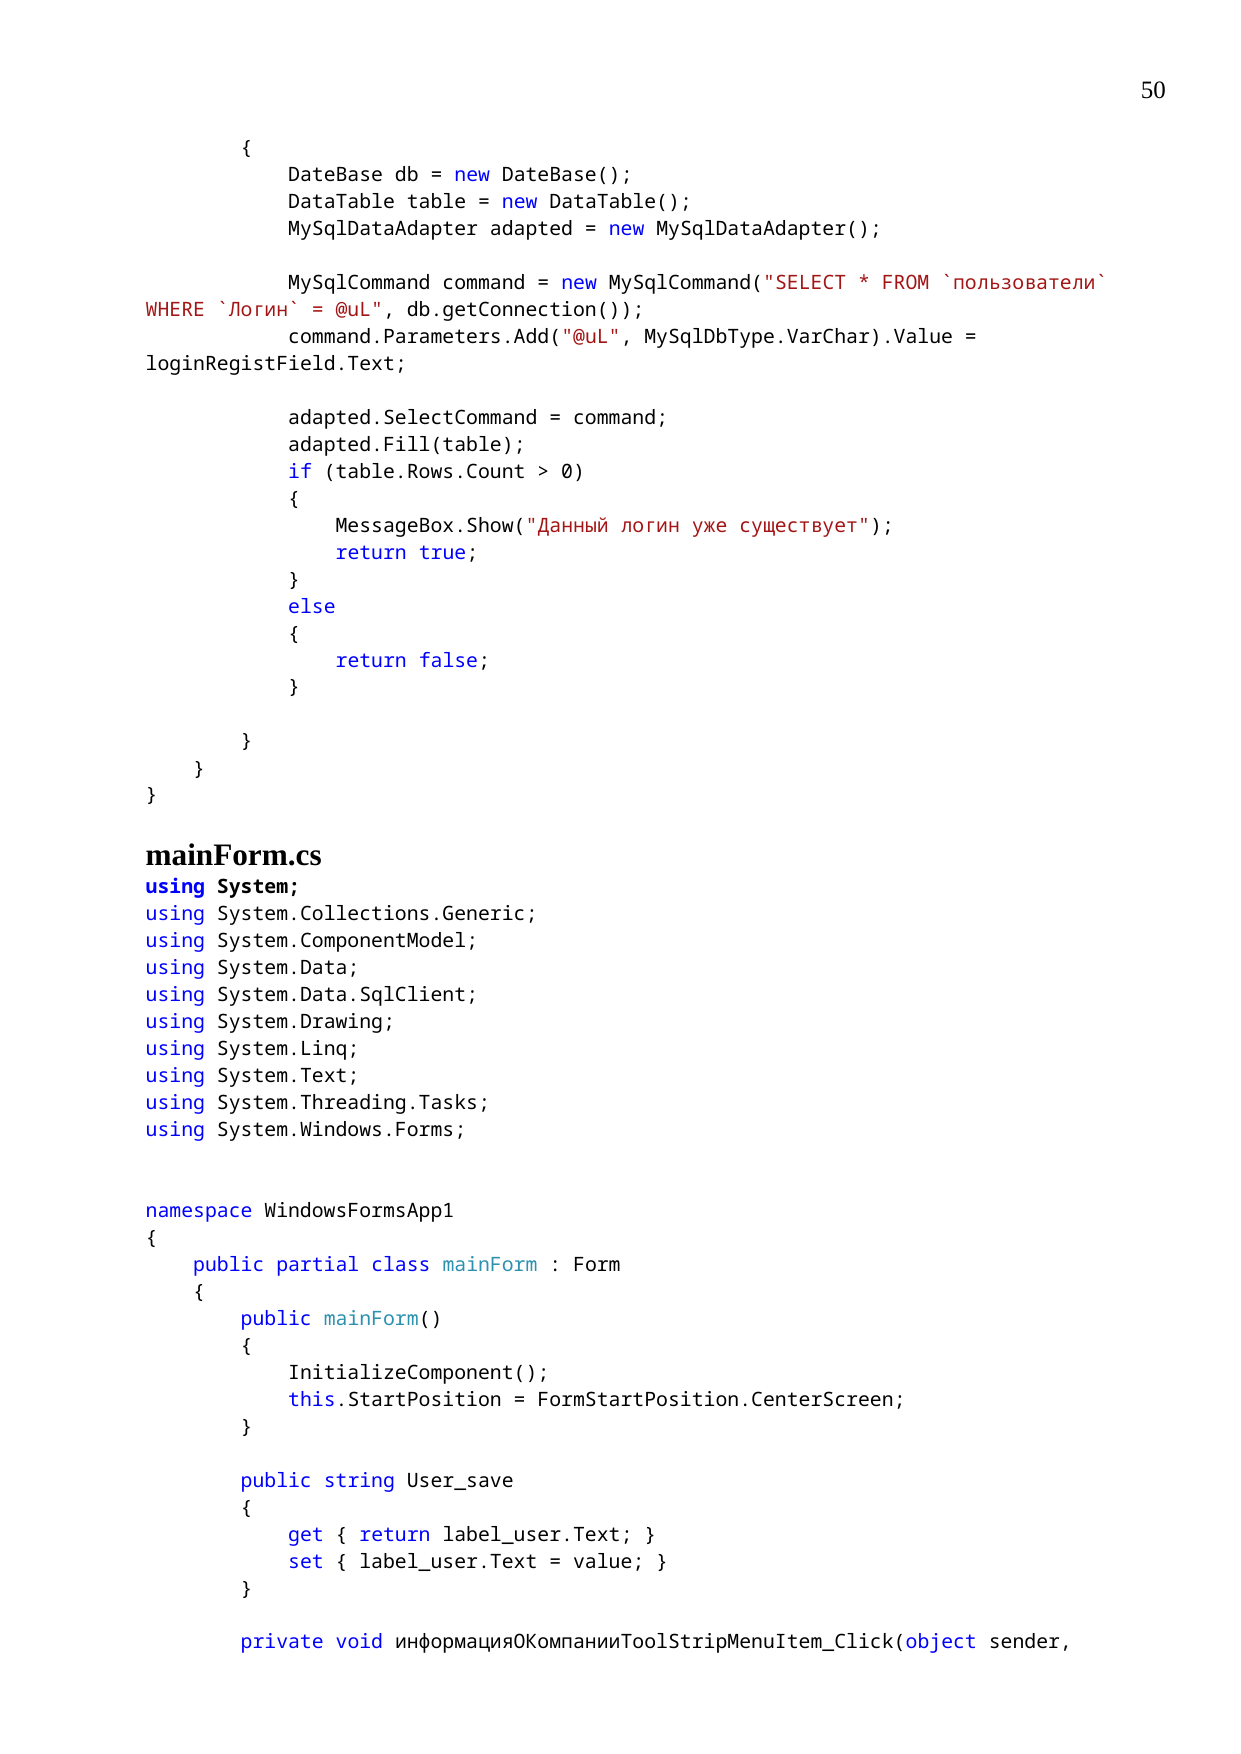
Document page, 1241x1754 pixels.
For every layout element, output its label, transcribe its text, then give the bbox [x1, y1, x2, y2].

text { [145, 1493, 1166, 1520]
text return false; [145, 646, 1166, 673]
text { [145, 1277, 1166, 1304]
text { [145, 619, 1166, 646]
text } [145, 727, 1166, 754]
text this.StartPosition = FormStartPosition.CenterScreen; [145, 1385, 1166, 1412]
text return true; [145, 538, 1166, 565]
text set { label_user.Text = value; } [145, 1547, 1166, 1574]
text private void информацияОКомпанииToolStripMenuItem_Click(object sender, [145, 1628, 1166, 1655]
text InitializeComponent(); [145, 1358, 1166, 1385]
text using System; [145, 872, 1166, 899]
text MySqlCommand command = new MySqlCommand("SELECT * FROM `пользователи` WHERE `Логин` = @uL", db.getConnection()); [145, 268, 1166, 322]
text using System.Collections.Generic; [145, 899, 1166, 926]
text mainForm.cs [145, 836, 1166, 872]
text { [145, 133, 1166, 160]
text if (table.Rows.Count > 0) [145, 457, 1166, 484]
text { [145, 484, 1166, 511]
text command.Parameters.Add("@uL", MySqlDbType.VarChar).Value = loginRegistField.Text; [145, 322, 1166, 376]
text public string User_save [145, 1466, 1166, 1493]
text DateBase db = new DateBase(); [145, 160, 1166, 187]
text using System.Threading.Tasks; [145, 1088, 1166, 1115]
text } [145, 1412, 1166, 1439]
text } [145, 1574, 1166, 1601]
text using System.Windows.Forms; [145, 1115, 1166, 1142]
text { [145, 1223, 1166, 1250]
text public mainForm() [145, 1304, 1166, 1331]
text DataTable table = new DataTable(); [145, 187, 1166, 214]
text public partial class mainForm : Form [145, 1250, 1166, 1277]
text get { return label_user.Text; } [145, 1520, 1166, 1547]
text MySqlDataAdapter adapted = new MySqlDataAdapter(); [145, 214, 1166, 241]
text } [145, 754, 1166, 781]
text using System.Data; [145, 953, 1166, 980]
text } [145, 565, 1166, 592]
text using System.Drawing; [145, 1007, 1166, 1034]
text using System.Text; [145, 1061, 1166, 1088]
text using System.Data.SqlClient; [145, 980, 1166, 1007]
text } [145, 781, 1166, 808]
text { [145, 1331, 1166, 1358]
text adapted.SelectCommand = command; [145, 403, 1166, 430]
text else [145, 592, 1166, 619]
text using System.Linq; [145, 1034, 1166, 1061]
text MessageBox.Show("Данный логин уже существует"); [145, 511, 1166, 538]
text using System.ComponentModel; [145, 926, 1166, 953]
text adapted.Fill(table); [145, 430, 1166, 457]
text } [145, 673, 1166, 700]
text namespace WindowsFormsApp1 [145, 1196, 1166, 1223]
